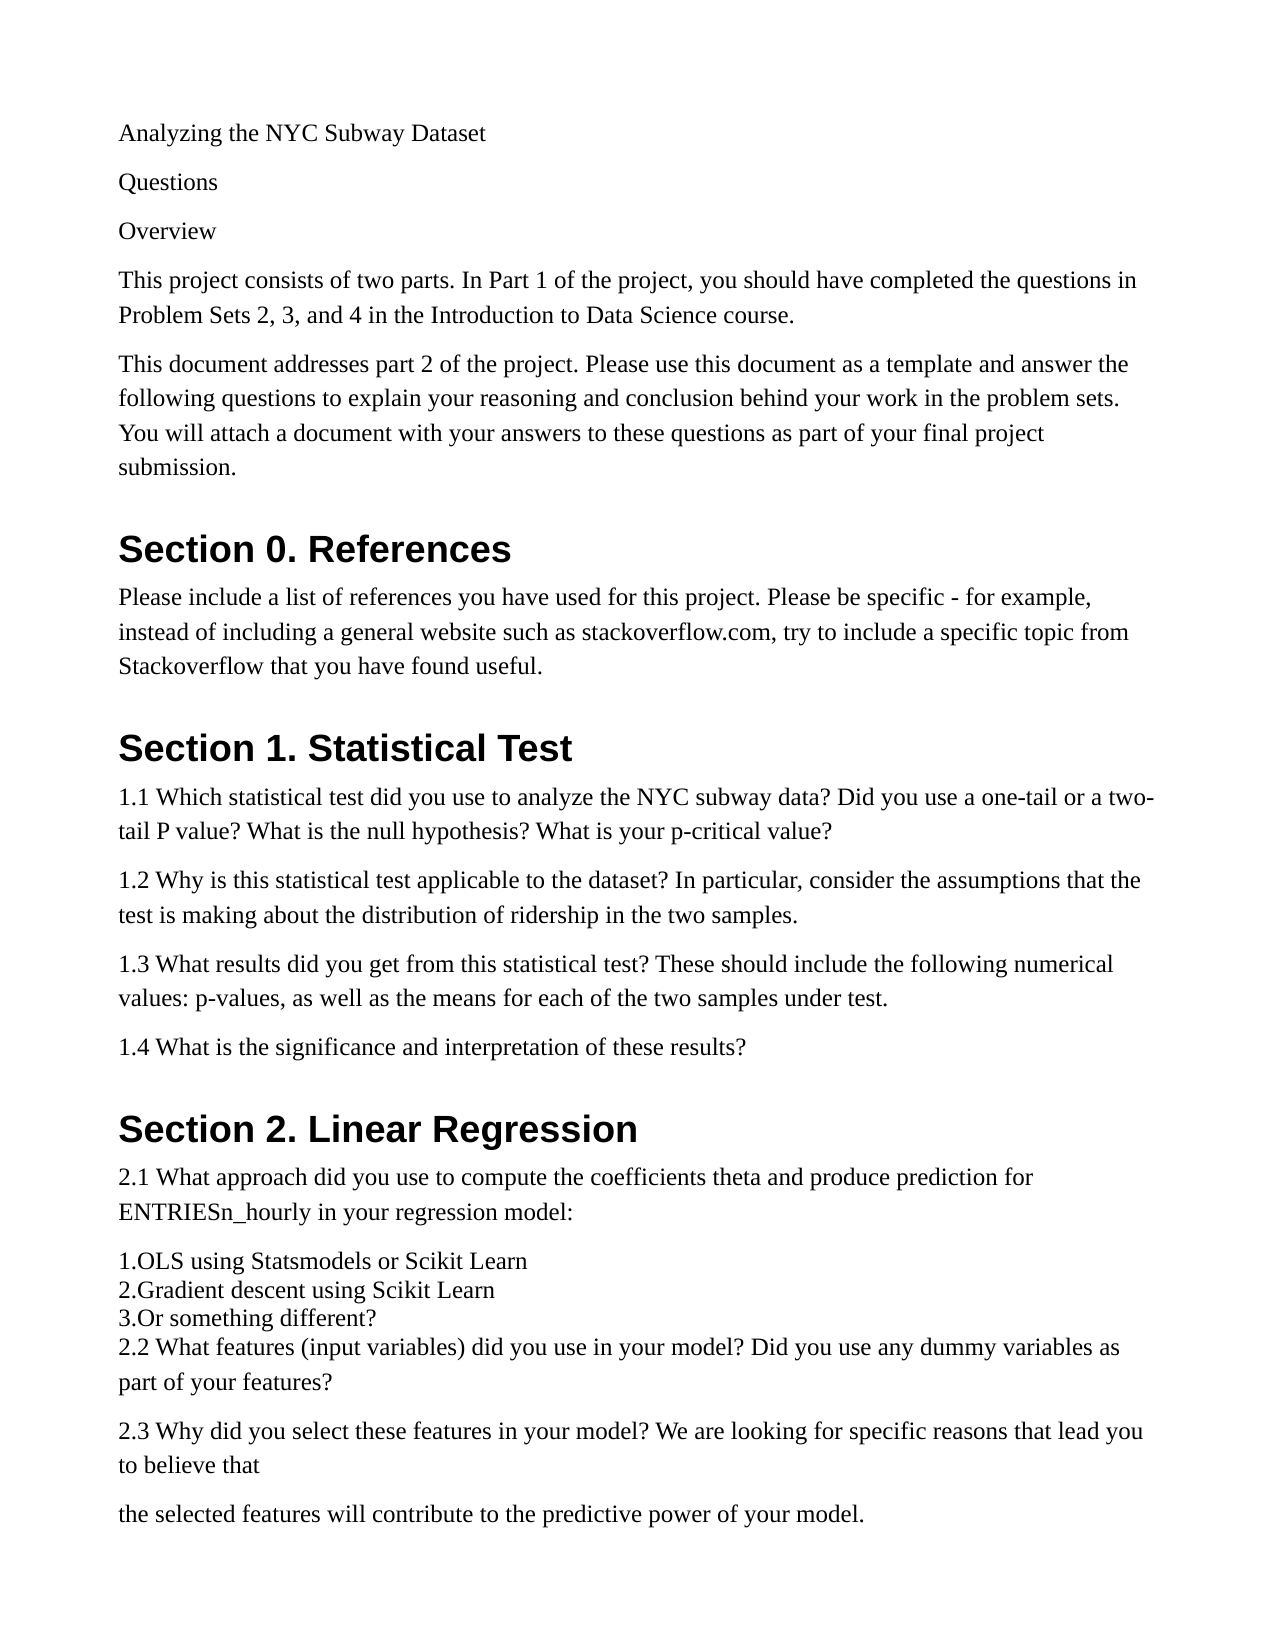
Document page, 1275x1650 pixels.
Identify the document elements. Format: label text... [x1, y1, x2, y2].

list OLS using Statsmodels or Scikit Learn [118, 1246, 1157, 1275]
list Or something different? [118, 1303, 1157, 1332]
text 1.3 What results did you get from this statistical test? These should include the following numerical values: p-values, as well as the means for each of the two samples under test. [118, 949, 1157, 1012]
text This project consists of two parts. In Part 1 of the project, you should have completed the questions in Problem Sets 2, 3, and 4 in the Introduction to Data Science course. [118, 265, 1157, 328]
list Gradient descent using Scikit Learn [118, 1275, 1157, 1303]
text 1.4 What is the significance and interpretation of these results? [118, 1032, 1157, 1061]
text This document addresses part 2 of the project. Please use this document as a template and answer the following questions to explain your reasoning and conclusion behind your work in the problem sets. You will attach a document with your answers to these questions as part of your final project submission. [118, 349, 1157, 481]
text Overview [118, 216, 1157, 245]
text Analyzing the NYC Subway Dataset [118, 118, 1157, 147]
text 1.2 Why is this statistical test applicable to the dataset? In particular, consider the assumptions that the test is making about the distribution of ridership in the two samples. [118, 865, 1157, 928]
subtitle Section 0. References [118, 526, 1157, 570]
text Please include a list of references you have used for this project. Please be specific - for example, instead of including a general website such as stackoverflow.com, try to include a specific topic from Stackoverflow that you have found useful. [118, 582, 1157, 680]
text the selected features will contribute to the predictive power of your model. [118, 1499, 1157, 1528]
text 1.1 Which statistical test did you use to analyze the NYC subway data? Did you use a one-tail or a two-tail P value? What is the null hypothesis? What is your p-critical value? [118, 782, 1157, 845]
text Questions [118, 167, 1157, 196]
subtitle Section 2. Linear Regression [118, 1106, 1157, 1150]
text 2.2 What features (input variables) did you use in your model? Did you use any dummy variables as part of your features? [118, 1332, 1157, 1396]
text 2.1 What approach did you use to compute the coefficients theta and produce prediction for ENTRIESn_hourly in your regression model: [118, 1162, 1157, 1226]
text 2.3 Why did you select these features in your model? We are looking for specific reasons that lead you to believe that [118, 1416, 1157, 1479]
subtitle Section 1. Statistical Test [118, 726, 1157, 769]
